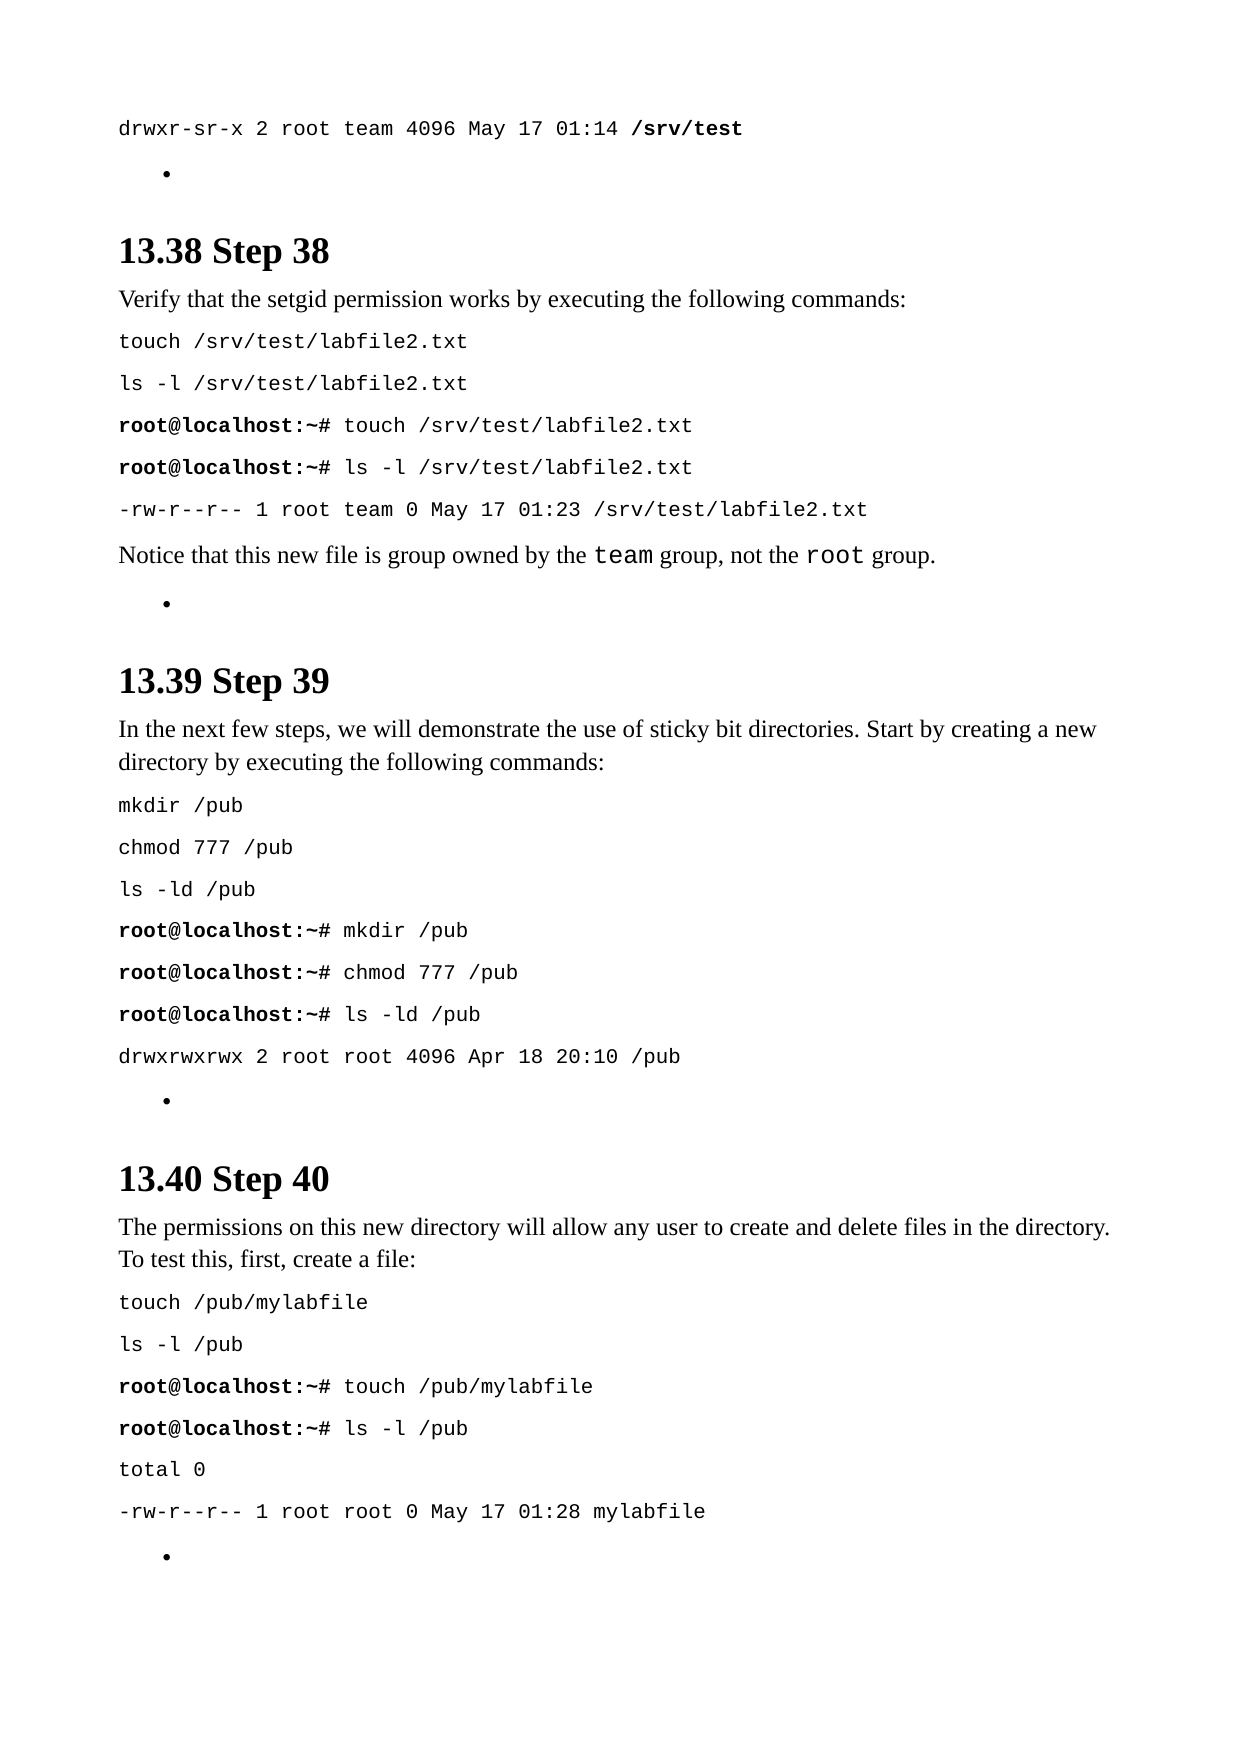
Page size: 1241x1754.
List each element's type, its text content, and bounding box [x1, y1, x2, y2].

text -rw-r--r-- 1 root root 0 May 17 01:28 mylabfile [118, 1501, 1122, 1525]
text root@localhost:~# touch /pub/mylabfile [118, 1376, 1122, 1399]
text The permissions on this new directory will allow any user to create and delete files in the directory. To test this, first, create a file: [118, 1212, 1122, 1273]
text root@localhost:~# chmod 777 /pub [118, 962, 1122, 986]
text drwxrwxrwx 2 root root 4096 Apr 18 20:10 /pub [118, 1046, 1122, 1069]
text root@localhost:~# ls -l /pub [118, 1417, 1122, 1441]
text root@localhost:~# ls -l /srv/test/labfile2.txt [118, 457, 1122, 481]
text root@localhost:~# ls -ld /pub [118, 1004, 1122, 1028]
text In the next few steps, we will demonstrate the use of sticky bit directories. Start by creating a new directory by executing the following commands: [118, 714, 1122, 776]
text chmod 777 /pub [118, 837, 1122, 861]
text total 0 [118, 1459, 1122, 1483]
text drwxr-sr-x 2 root team 4096 May 17 01:14 /srv/test [118, 118, 1122, 142]
text ls -l /pub [118, 1334, 1122, 1358]
text Notice that this new file is group owned by the team group, not the root group. [118, 540, 1122, 571]
text touch /pub/mylabfile [118, 1292, 1122, 1316]
text ls -l /srv/test/labfile2.txt [118, 373, 1122, 397]
text Verify that the setgid permission works by executing the following commands: [118, 284, 1122, 313]
text -rw-r--r-- 1 root team 0 May 17 01:23 /srv/test/labfile2.txt [118, 499, 1122, 522]
text root@localhost:~# touch /srv/test/labfile2.txt [118, 415, 1122, 439]
subtitle 13.39 Step 39 [118, 659, 1122, 702]
text touch /srv/test/labfile2.txt [118, 332, 1122, 355]
subtitle 13.38 Step 38 [118, 228, 1122, 271]
subtitle 13.40 Step 40 [118, 1156, 1122, 1199]
text root@localhost:~# mkdir /pub [118, 920, 1122, 944]
text ls -ld /pub [118, 879, 1122, 902]
text mkdir /pub [118, 795, 1122, 819]
